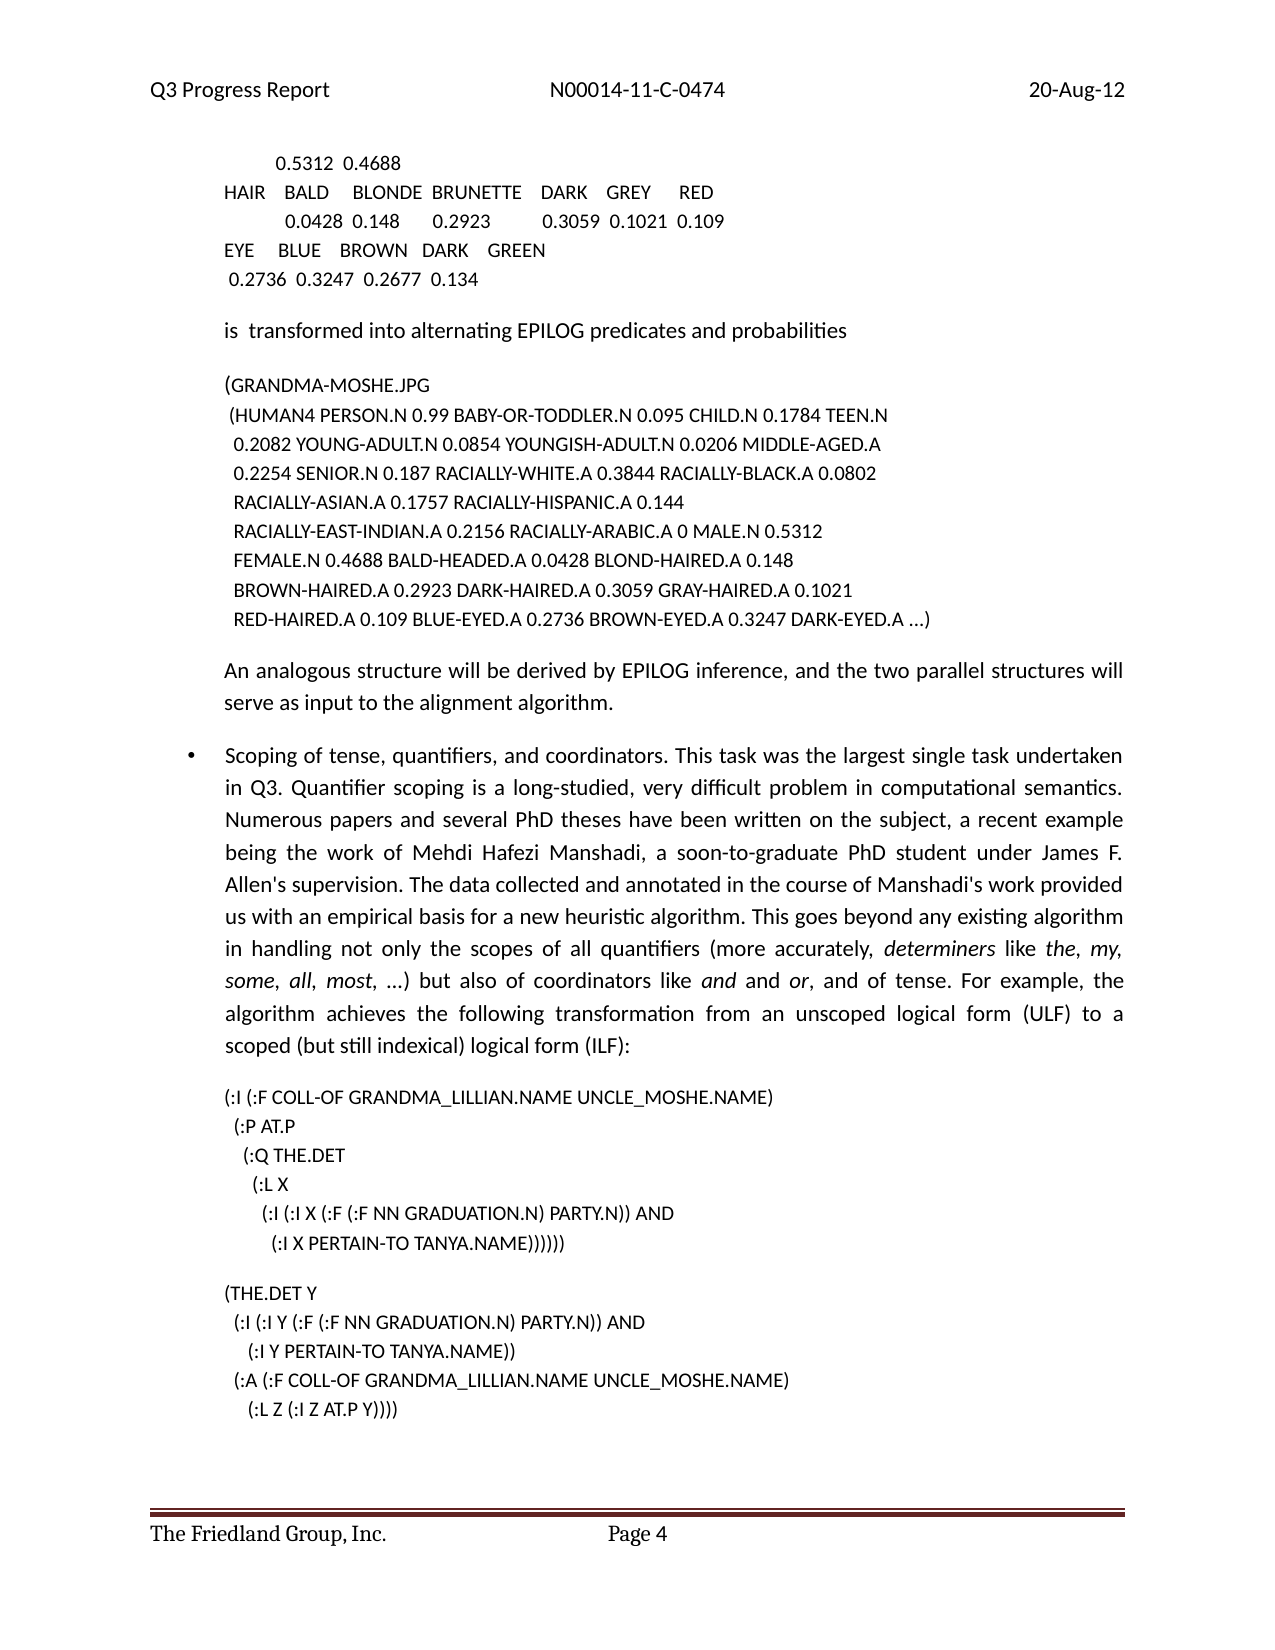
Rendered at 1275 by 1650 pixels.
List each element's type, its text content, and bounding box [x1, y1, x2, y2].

text 0.2736 0.3247 0.2677 0.134 [224, 267, 1125, 292]
text 0.2082 YOUNG-ADULT.N 0.0854 YOUNGISH-ADULT.N 0.0206 MIDDLE-AGED.A [224, 431, 1125, 456]
text RACIALLY-EAST-INDIAN.A 0.2156 RACIALLY-ARABIC.A 0 MALE.N 0.5312 [224, 518, 1125, 544]
text is transformed into alternating EPILOG predicates and probabilities [224, 317, 1125, 345]
text (THE.DET Y [224, 1280, 1125, 1305]
text RED-HAIRED.A 0.109 BLUE-EYED.A 0.2736 BROWN-EYED.A 0.3247 DARK-EYED.A ...) [224, 606, 1125, 631]
text (:I Y PERTAIN-TO TANYA.NAME)) [224, 1338, 1125, 1363]
text (HUMAN4 PERSON.N 0.99 BABY-OR-TODDLER.N 0.095 CHILD.N 0.1784 TEEN.N [224, 402, 1125, 427]
text (:L X [224, 1171, 1125, 1197]
text (:Q THE.DET [224, 1142, 1125, 1168]
text 0.2254 SENIOR.N 0.187 RACIALLY-WHITE.A 0.3844 RACIALLY-BLACK.A 0.0802 [224, 460, 1125, 486]
text 0.5312 0.4688 [224, 150, 1125, 175]
text (:I (:F COLL-OF GRANDMA_LILLIAN.NAME UNCLE_MOSHE.NAME) [224, 1084, 1125, 1109]
text An analogous structure will be derived by EPILOG inference, and the two parallel structures will serve as input to the alignment algorithm. [224, 656, 1125, 716]
list Scoping of tense, quantifiers, and coordinators. This task was the largest single task undertaken in Q3. Quantifier scoping is a long-studied, very difficult problem in computational semantics. Numerous papers and several PhD theses have been written on the subject, a recent example being the work of Mehdi Hafezi Manshadi, a soon-to-graduate PhD student under James F. Allen's supervision. The data collected and annotated in the course of Manshadi's work provided us with an empirical basis for a new heuristic algorithm. This goes beyond any existing algorithm in handling not only the scopes of all quantifiers (more accurately, determiners like the, my, some, all, most, …) but also of coordinators like and and or, and of tense. For example, the algorithm achieves the following transformation from an unscoped logical form (ULF) to a scoped (but still indexical) logical form (ILF): [187, 741, 1125, 1059]
text HAIR BALD BLONDE BRUNETTE DARK GREY RED [224, 179, 1125, 204]
text (:P AT.P [224, 1113, 1125, 1138]
text EYE BLUE BROWN DARK GREEN [224, 237, 1125, 263]
text 0.0428 0.148 0.2923 0.3059 0.1021 0.109 [224, 208, 1125, 234]
text (:I X PERTAIN-TO TANYA.NAME)))))) [224, 1230, 1125, 1255]
text (:I (:I X (:F (:F NN GRADUATION.N) PARTY.N)) AND [224, 1201, 1125, 1226]
text (GRANDMA-MOSHE.JPG [224, 370, 1125, 398]
text (:I (:I Y (:F (:F NN GRADUATION.N) PARTY.N)) AND [224, 1309, 1125, 1334]
text (:L Z (:I Z AT.P Y)))) [224, 1396, 1125, 1422]
text RACIALLY-ASIAN.A 0.1757 RACIALLY-HISPANIC.A 0.144 [224, 489, 1125, 515]
text BROWN-HAIRED.A 0.2923 DARK-HAIRED.A 0.3059 GRAY-HAIRED.A 0.1021 [224, 577, 1125, 602]
text FEMALE.N 0.4688 BALD-HEADED.A 0.0428 BLOND-HAIRED.A 0.148 [224, 548, 1125, 573]
text (:A (:F COLL-OF GRANDMA_LILLIAN.NAME UNCLE_MOSHE.NAME) [224, 1367, 1125, 1393]
